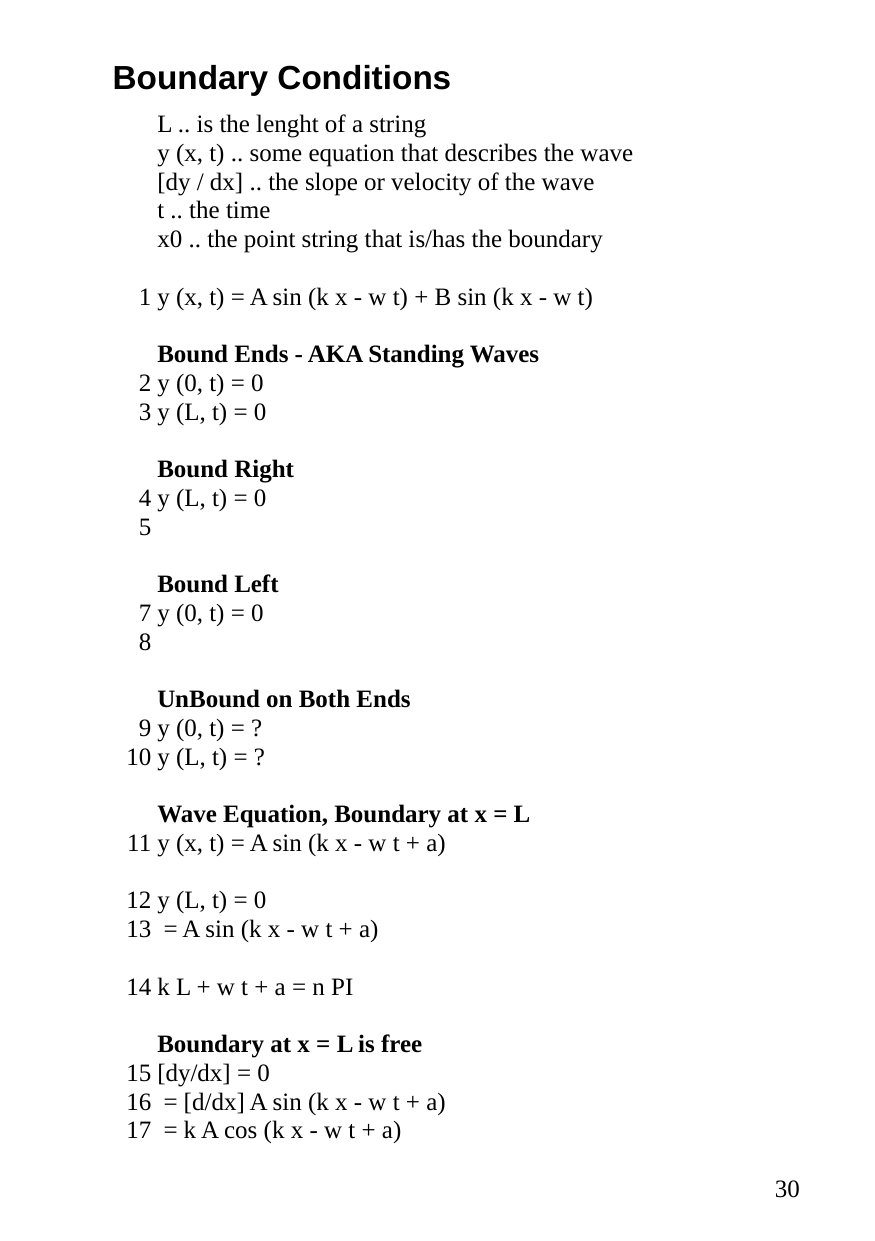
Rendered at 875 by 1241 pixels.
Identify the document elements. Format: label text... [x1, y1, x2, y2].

table_cell [109, 799, 154, 828]
table_cell Bound Right [154, 454, 793, 483]
table_cell [154, 656, 793, 684]
table_cell 14 [109, 972, 154, 1001]
table_cell y (L, t) = ? [154, 742, 793, 771]
table_cell Boundary at x = L is free [154, 1029, 793, 1058]
table_cell [dy / dx] .. the slope or velocity of the wave [154, 167, 793, 196]
table_cell [109, 311, 154, 339]
table_cell 1 [109, 282, 154, 311]
table_cell y (0, t) = ? [154, 713, 793, 742]
table_cell [154, 311, 793, 339]
table_cell 5 [109, 512, 154, 541]
table_cell [109, 943, 154, 972]
table_cell 2 [109, 368, 154, 397]
table_cell y (x, t) = A sin (k x - w t + a) [154, 828, 793, 857]
table_cell 16 [109, 1087, 154, 1116]
table_cell [109, 541, 154, 569]
table_cell 7 [109, 598, 154, 627]
table_cell [109, 454, 154, 483]
table_cell [dy/dx] = 0 [154, 1058, 793, 1087]
table_cell 10 [109, 742, 154, 771]
table_cell [109, 426, 154, 454]
table_header L .. is the lenght of a string [154, 109, 793, 138]
table_cell x0 .. the point string that is/has the boundary [154, 224, 793, 253]
table_cell 8 [109, 627, 154, 656]
table_cell [109, 253, 154, 282]
table_cell y (x, t) = A sin (k x - w t) + B sin (k x - w t) [154, 282, 793, 311]
table_cell [109, 339, 154, 368]
table_cell [154, 541, 793, 569]
table_cell y (x, t) .. some equation that describes the wave [154, 138, 793, 167]
table_cell [109, 1029, 154, 1058]
table_cell [154, 771, 793, 799]
table_cell = A sin (k x - w t + a) [154, 914, 793, 943]
table_cell Bound Left [154, 569, 793, 598]
table_cell Bound Ends - AKA Standing Waves [154, 339, 793, 368]
table_cell 4 [109, 483, 154, 512]
table_cell y (L, t) = 0 [154, 483, 793, 512]
table_cell y (0, t) = 0 [154, 368, 793, 397]
table_cell [109, 656, 154, 684]
table_cell [109, 569, 154, 598]
table_cell [154, 426, 793, 454]
table_cell 11 [109, 828, 154, 857]
table_cell y (L, t) = 0 [154, 397, 793, 426]
table_cell y (0, t) = 0 [154, 598, 793, 627]
table_cell [109, 1001, 154, 1029]
table_cell [109, 684, 154, 713]
table_cell [109, 857, 154, 886]
table_cell = [d/dx] A sin (k x - w t + a) [154, 1087, 793, 1116]
table_cell [154, 512, 793, 541]
table_cell [109, 224, 154, 253]
table_cell Wave Equation, Boundary at x = L [154, 799, 793, 828]
table_cell = k A cos (k x - w t + a) [154, 1116, 793, 1144]
table_cell [154, 627, 793, 656]
table_cell 12 [109, 886, 154, 914]
table_cell 3 [109, 397, 154, 426]
subtitle Boundary Conditions [112, 58, 799, 97]
table_cell [109, 771, 154, 799]
table_cell [154, 943, 793, 972]
table_header [109, 109, 154, 138]
table_cell 17 [109, 1116, 154, 1144]
table_cell [154, 857, 793, 886]
table_cell [109, 196, 154, 224]
table_cell t .. the time [154, 196, 793, 224]
table_cell y (L, t) = 0 [154, 886, 793, 914]
table_cell 15 [109, 1058, 154, 1087]
table_cell k L + w t + a = n PI [154, 972, 793, 1001]
table_cell 13 [109, 914, 154, 943]
table_cell [154, 1001, 793, 1029]
table_cell [109, 167, 154, 196]
table_cell [109, 138, 154, 167]
table_cell UnBound on Both Ends [154, 684, 793, 713]
table_cell [154, 253, 793, 282]
table_cell 9 [109, 713, 154, 742]
